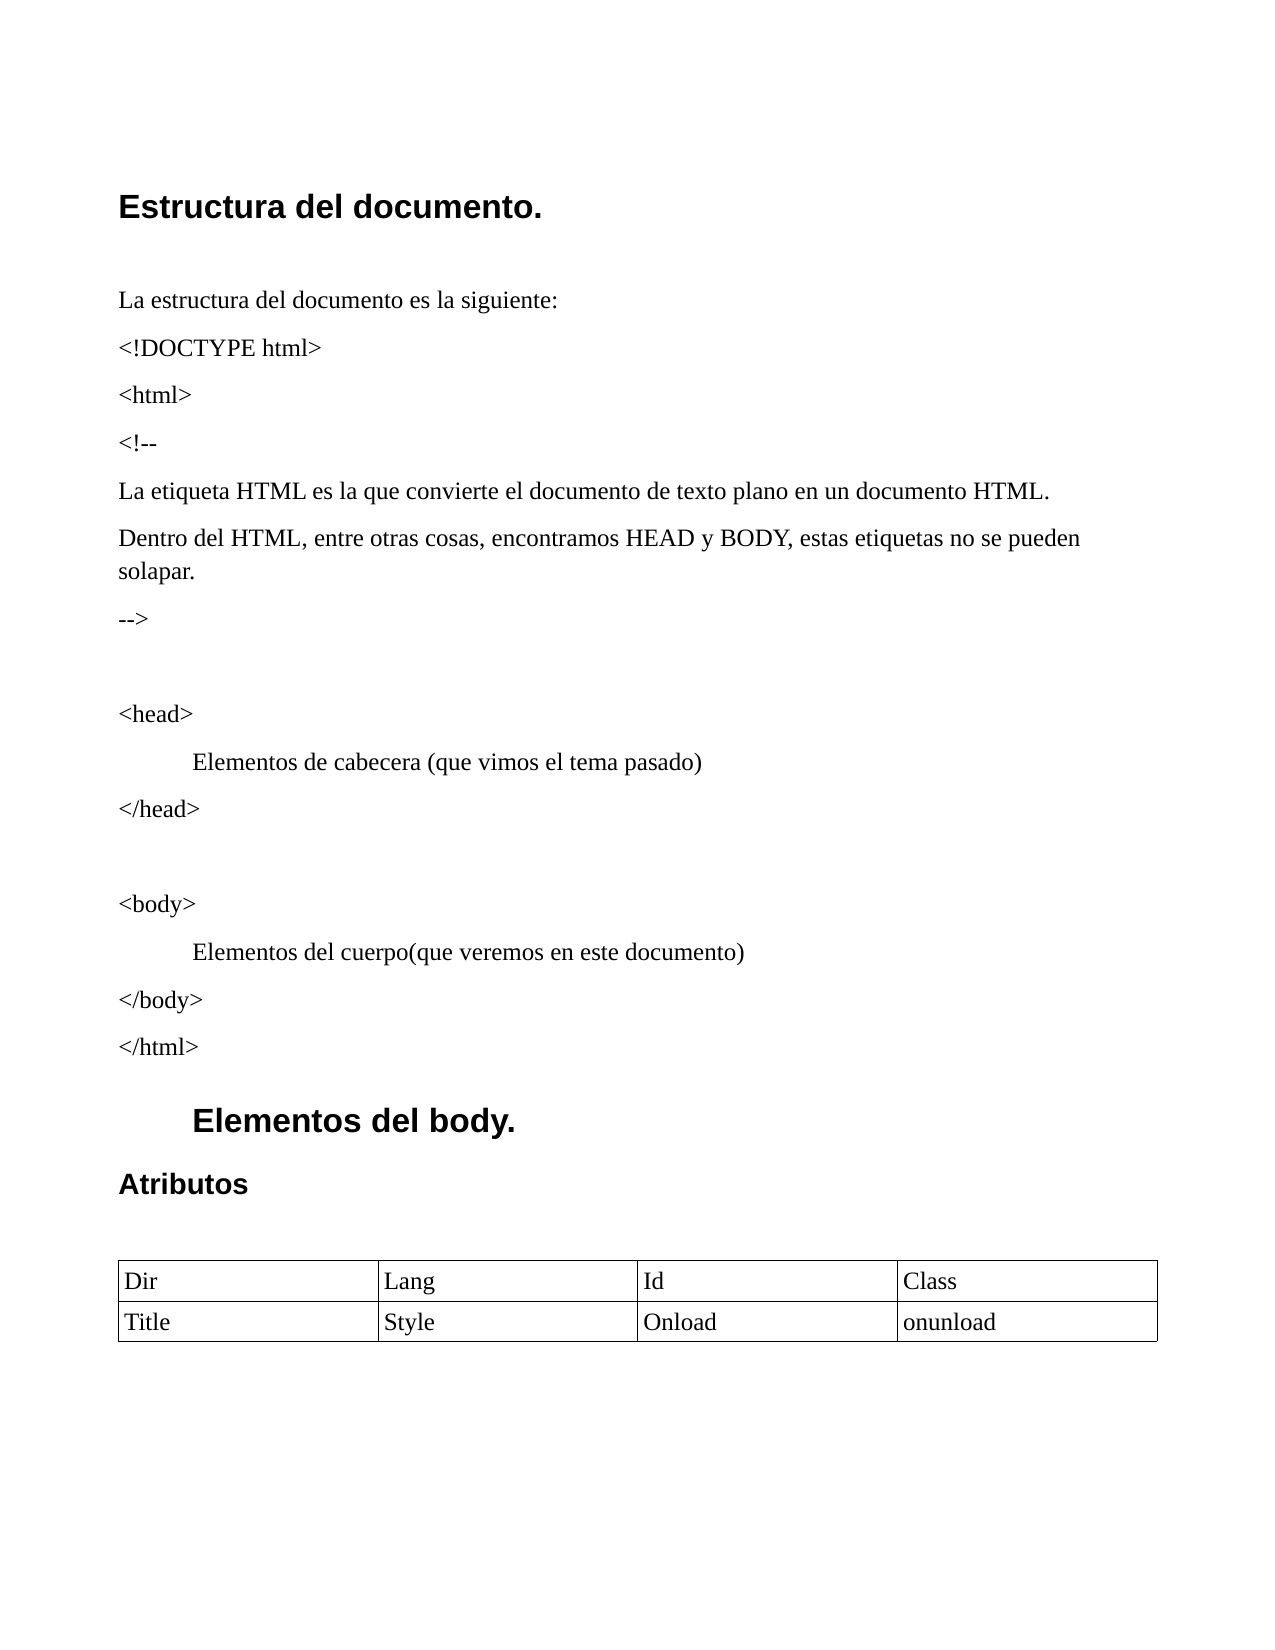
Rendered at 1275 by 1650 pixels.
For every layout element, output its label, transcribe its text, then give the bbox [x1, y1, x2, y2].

text <body> [118, 889, 1157, 918]
table_cell onunload [898, 1302, 1157, 1341]
text Elementos de cabecera (que vimos el tema pasado) [118, 747, 1157, 776]
text Elementos del cuerpo(que veremos en este documento) [118, 937, 1157, 966]
text La etiqueta HTML es la que convierte el documento de texto plano en un documento HTML. [118, 476, 1157, 504]
text </html> [118, 1032, 1157, 1061]
subtitle Elementos del body. [118, 1101, 1157, 1139]
table_header Id [638, 1261, 897, 1301]
table_header Class [898, 1261, 1157, 1301]
text <head> [118, 699, 1157, 728]
text <html> [118, 381, 1157, 409]
table_cell Style [379, 1302, 637, 1341]
text </head> [118, 794, 1157, 823]
table_header Dir [119, 1261, 378, 1301]
subtitle Estructura del documento. [118, 187, 1157, 225]
text La estructura del documento es la siguiente: [118, 285, 1157, 314]
text --> [118, 604, 1157, 633]
table_header Lang [379, 1261, 637, 1301]
table_cell Title [119, 1302, 378, 1341]
text </body> [118, 985, 1157, 1013]
subtitle Atributos [118, 1167, 1157, 1200]
text <!-- [118, 428, 1157, 457]
table_cell Onload [638, 1302, 897, 1341]
text <!DOCTYPE html> [118, 333, 1157, 362]
text Dentro del HTML, entre otras cosas, encontramos HEAD y BODY, estas etiquetas no se pueden solapar. [118, 523, 1157, 585]
